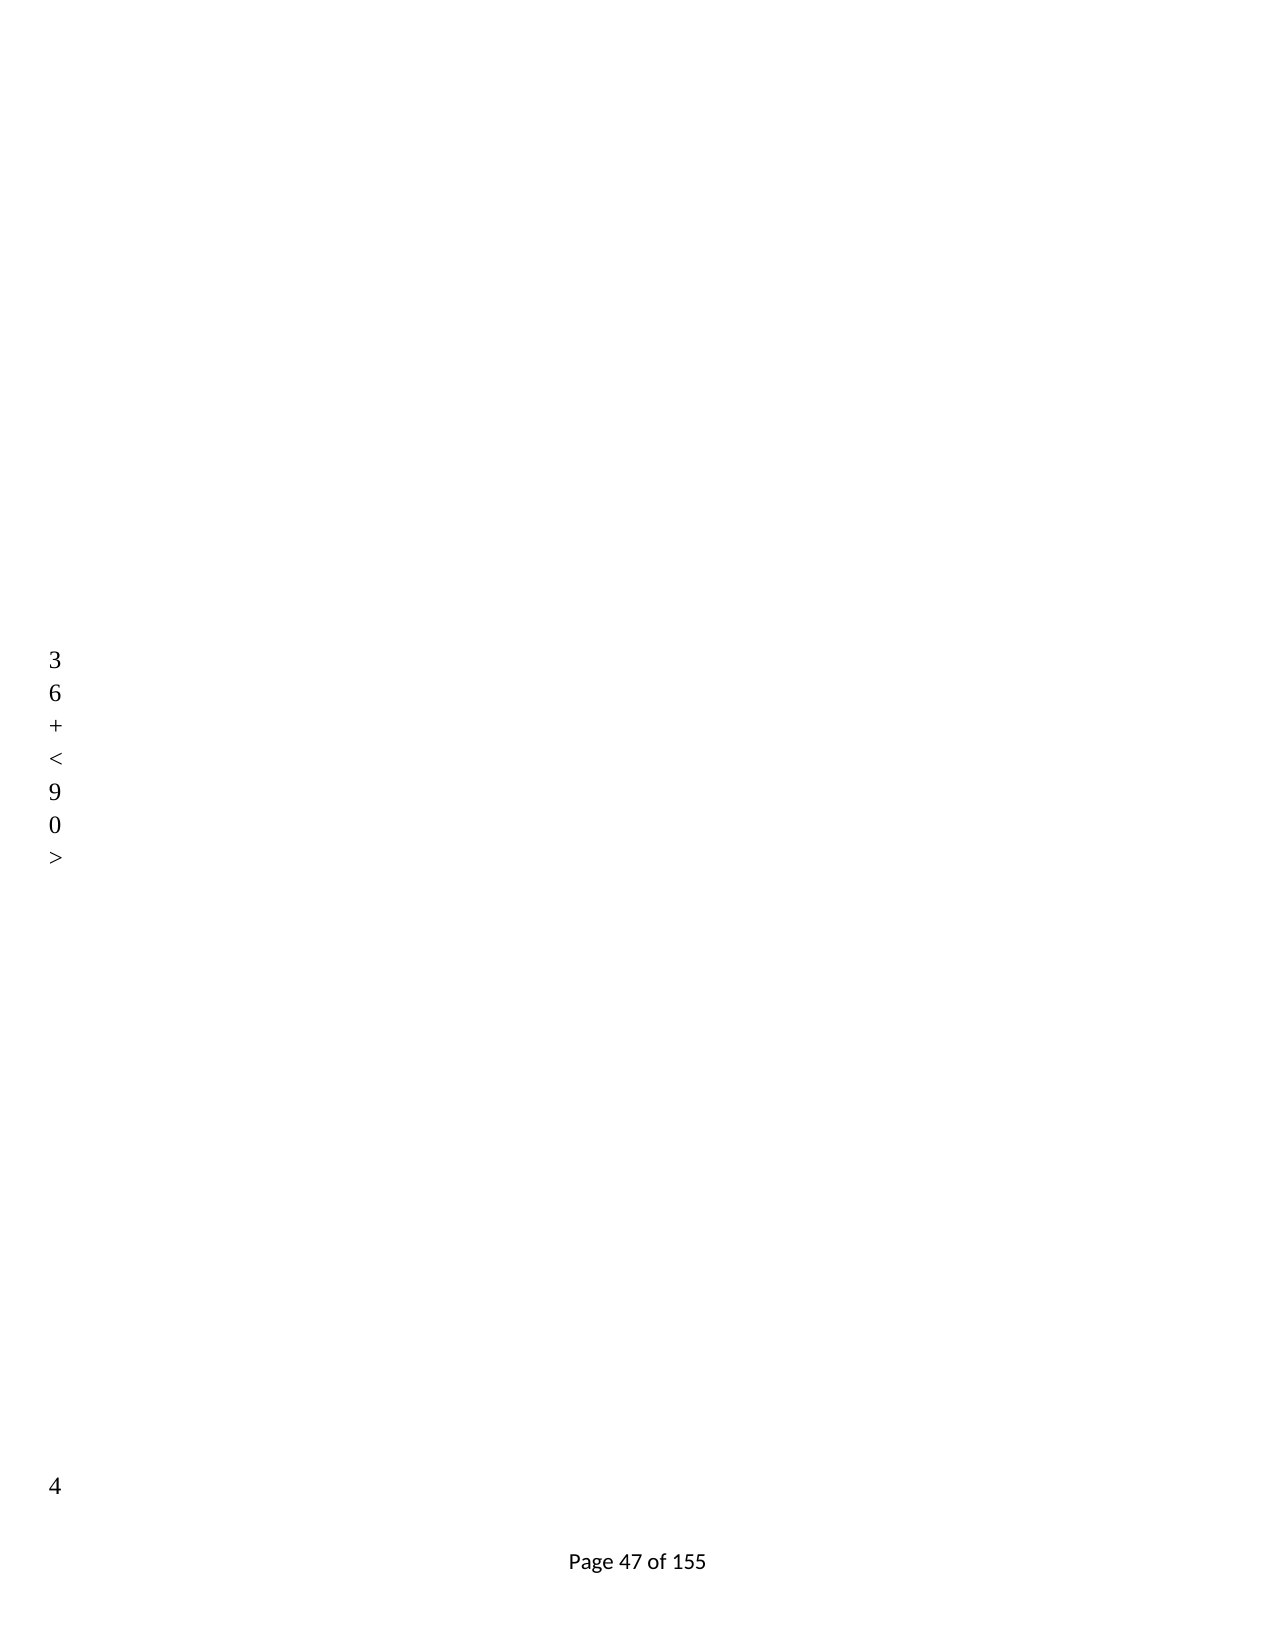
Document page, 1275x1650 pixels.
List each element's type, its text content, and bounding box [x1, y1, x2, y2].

table_cell [295, 150, 551, 1499]
table_cell [551, 150, 808, 1499]
table_cell 36+<90> 4 [38, 150, 294, 1499]
table_cell [1066, 150, 1275, 1499]
table_cell [809, 150, 1066, 1499]
